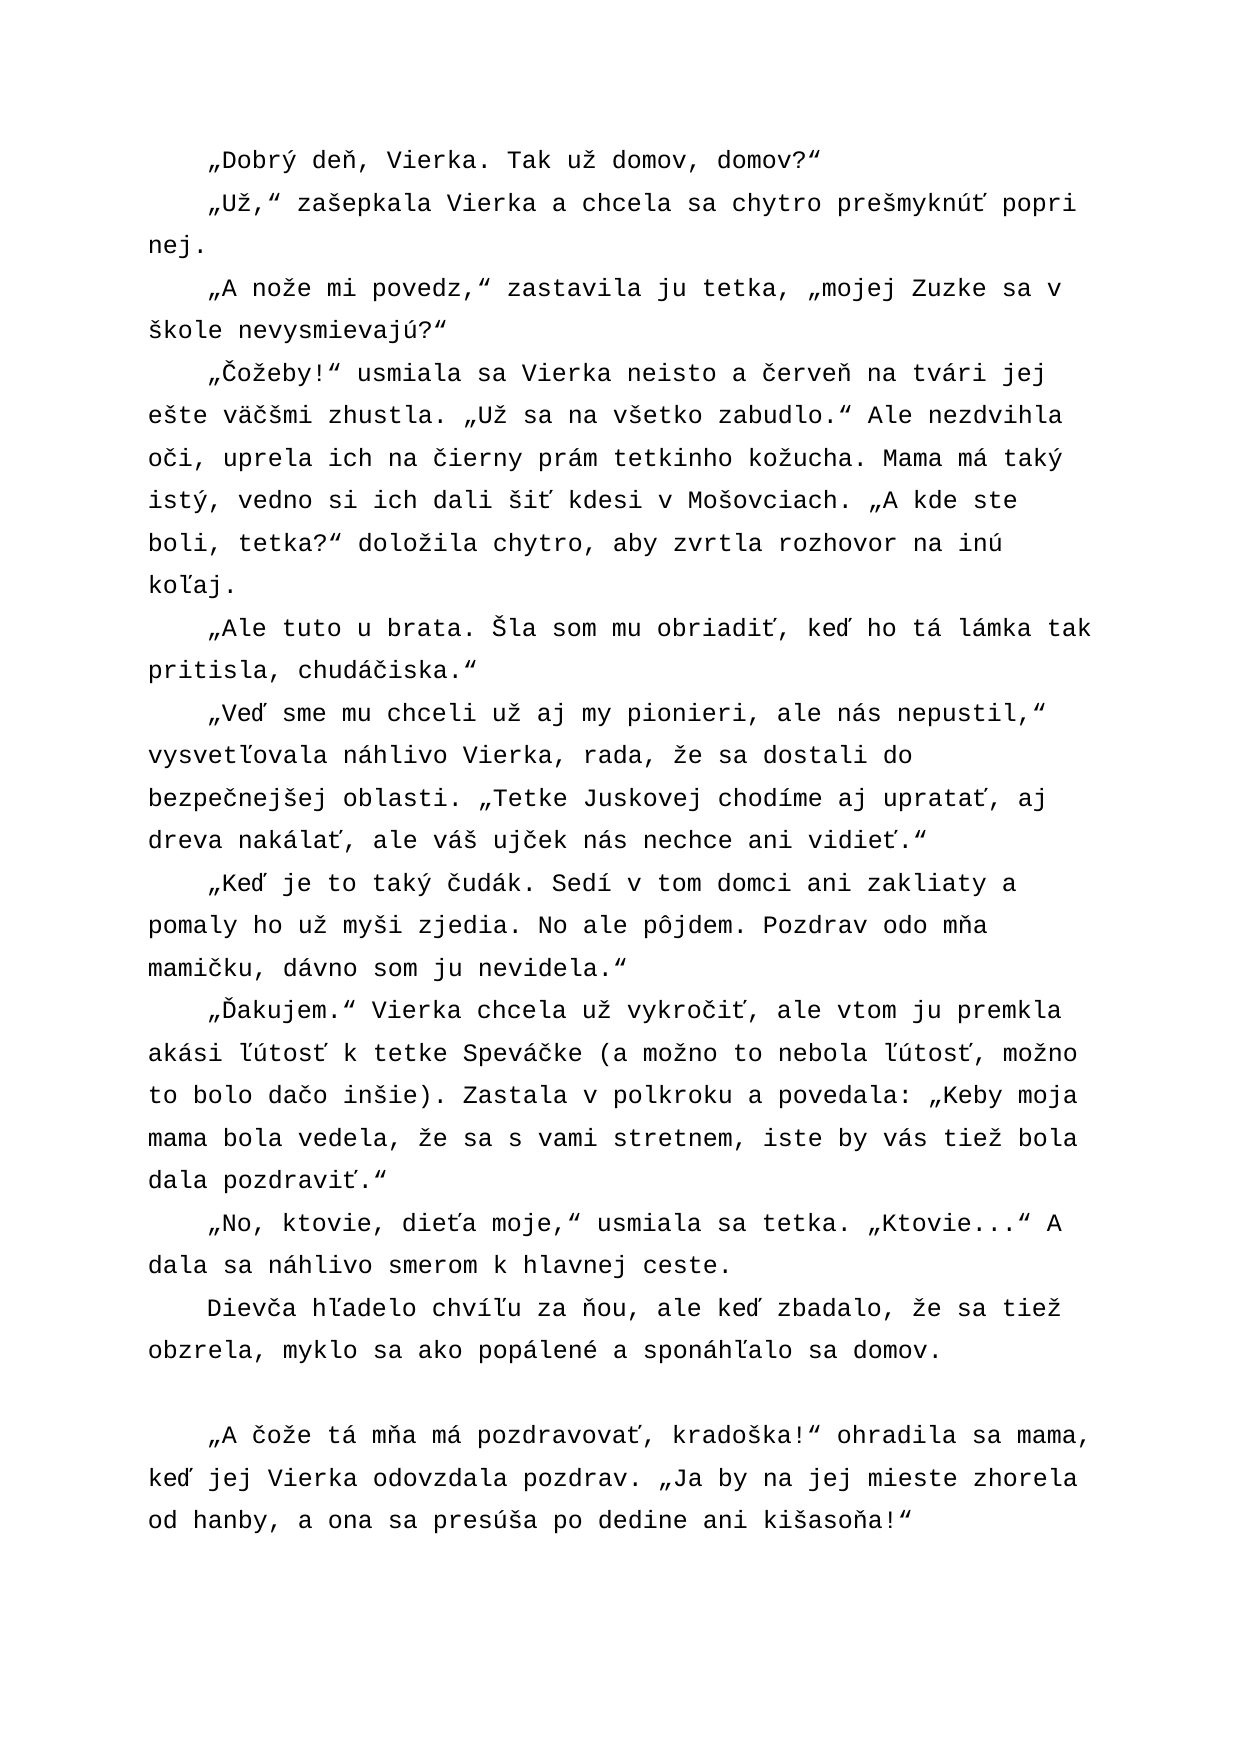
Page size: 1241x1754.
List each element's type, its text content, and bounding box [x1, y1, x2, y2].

text „Veď sme mu chceli už aj my pionieri, ale nás nepustil,“ vysvetľovala náhlivo Vierka, rada, že sa dostali do bezpečnejšej oblasti. „Tetke Juskovej chodíme aj upratať, aj dreva nakálať, ale váš ujček nás nechce ani vidieť.“ [148, 700, 1093, 856]
text „Už,“ zašepkala Vierka a chcela sa chytro prešmyknúť popri nej. [148, 190, 1093, 261]
text Dievča hľadelo chvíľu za ňou, ale keď zbadalo, že sa tiež obzrela, myklo sa ako popálené a sponáhľalo sa domov. [148, 1295, 1093, 1366]
text „A nože mi povedz,“ zastavila ju tetka, „mojej Zuzke sa v škole nevysmievajú?“ [148, 275, 1093, 346]
text „Čožeby!“ usmiala sa Vierka neisto a červeň na tvári jej ešte väčšmi zhustla. „Už sa na všetko zabudlo.“ Ale nezdvihla oči, uprela ich na čierny prám tetkinho kožucha. Mama má taký istý, vedno si ich dali šiť kdesi v Mošovciach. „A kde ste boli, tetka?“ doložila chytro, aby zvrtla rozhovor na inú koľaj. [148, 360, 1093, 601]
text „Ale tuto u brata. Šla som mu obriadiť, keď ho tá lámka tak pritisla, chudáčiska.“ [148, 615, 1093, 686]
text „A čože tá mňa má pozdravovať, kradoška!“ ohradila sa mama, keď jej Vierka odovzdala pozdrav. „Ja by na jej mieste zhorela od hanby, a ona sa presúša po dedine ani kišasoňa!“ [148, 1423, 1093, 1536]
text „Ďakujem.“ Vierka chcela už vykročiť, ale vtom ju premkla akási ľútosť k tetke Speváčke (a možno to nebola ľútosť, možno to bolo dačo inšie). Zastala v polkroku a povedala: „Keby moja mama bola vedela, že sa s vami stretnem, iste by vás tiež bola dala pozdraviť.“ [148, 998, 1093, 1196]
text „Keď je to taký čudák. Sedí v tom domci ani zakliaty a pomaly ho už myši zjedia. No ale pôjdem. Pozdrav odo mňa mamičku, dávno som ju nevidela.“ [148, 870, 1093, 983]
text „Dobrý deň, Vierka. Tak už domov, domov?“ [148, 148, 1093, 176]
text „No, ktovie, dieťa moje,“ usmiala sa tetka. „Ktovie...“ A dala sa náhlivo smerom k hlavnej ceste. [148, 1210, 1093, 1281]
